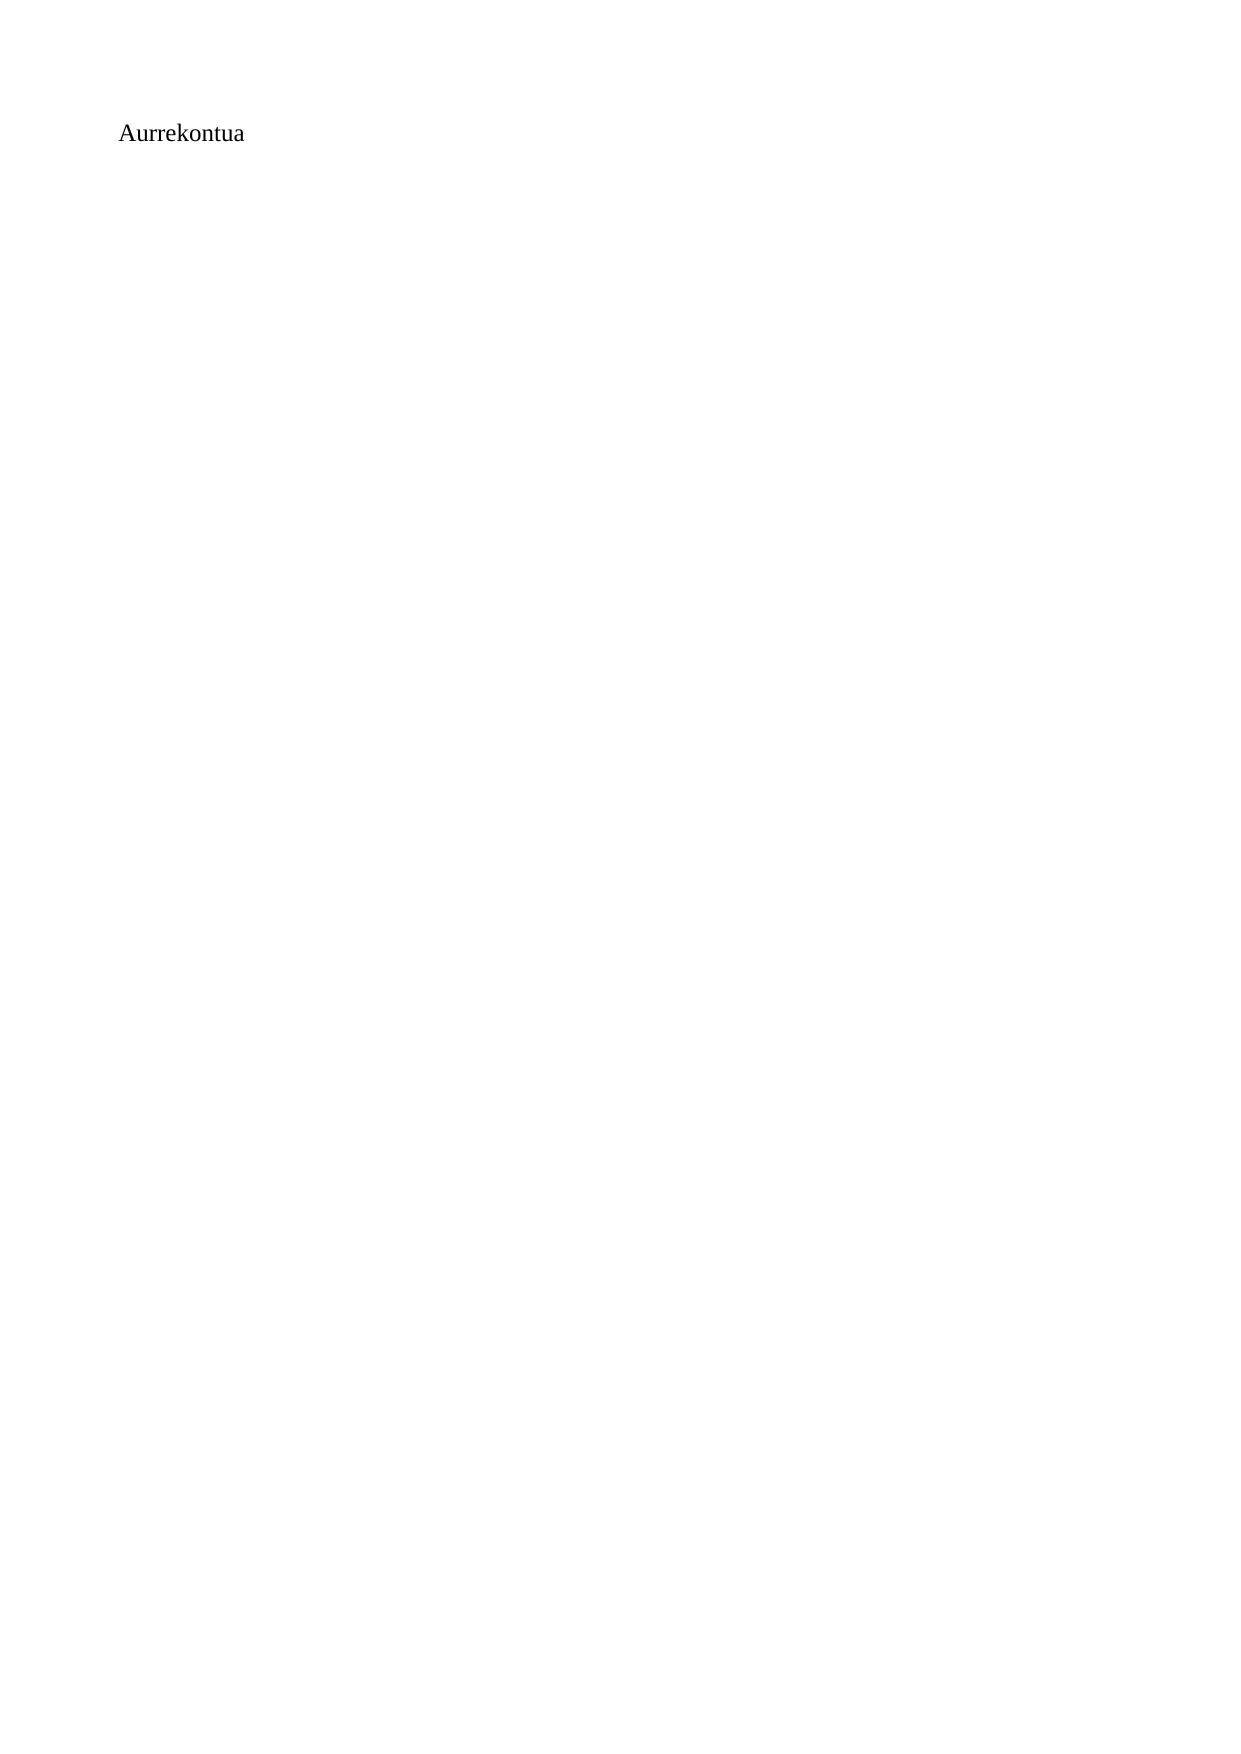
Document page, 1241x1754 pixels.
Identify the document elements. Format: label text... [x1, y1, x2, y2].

text Aurrekontua [118, 118, 1122, 147]
